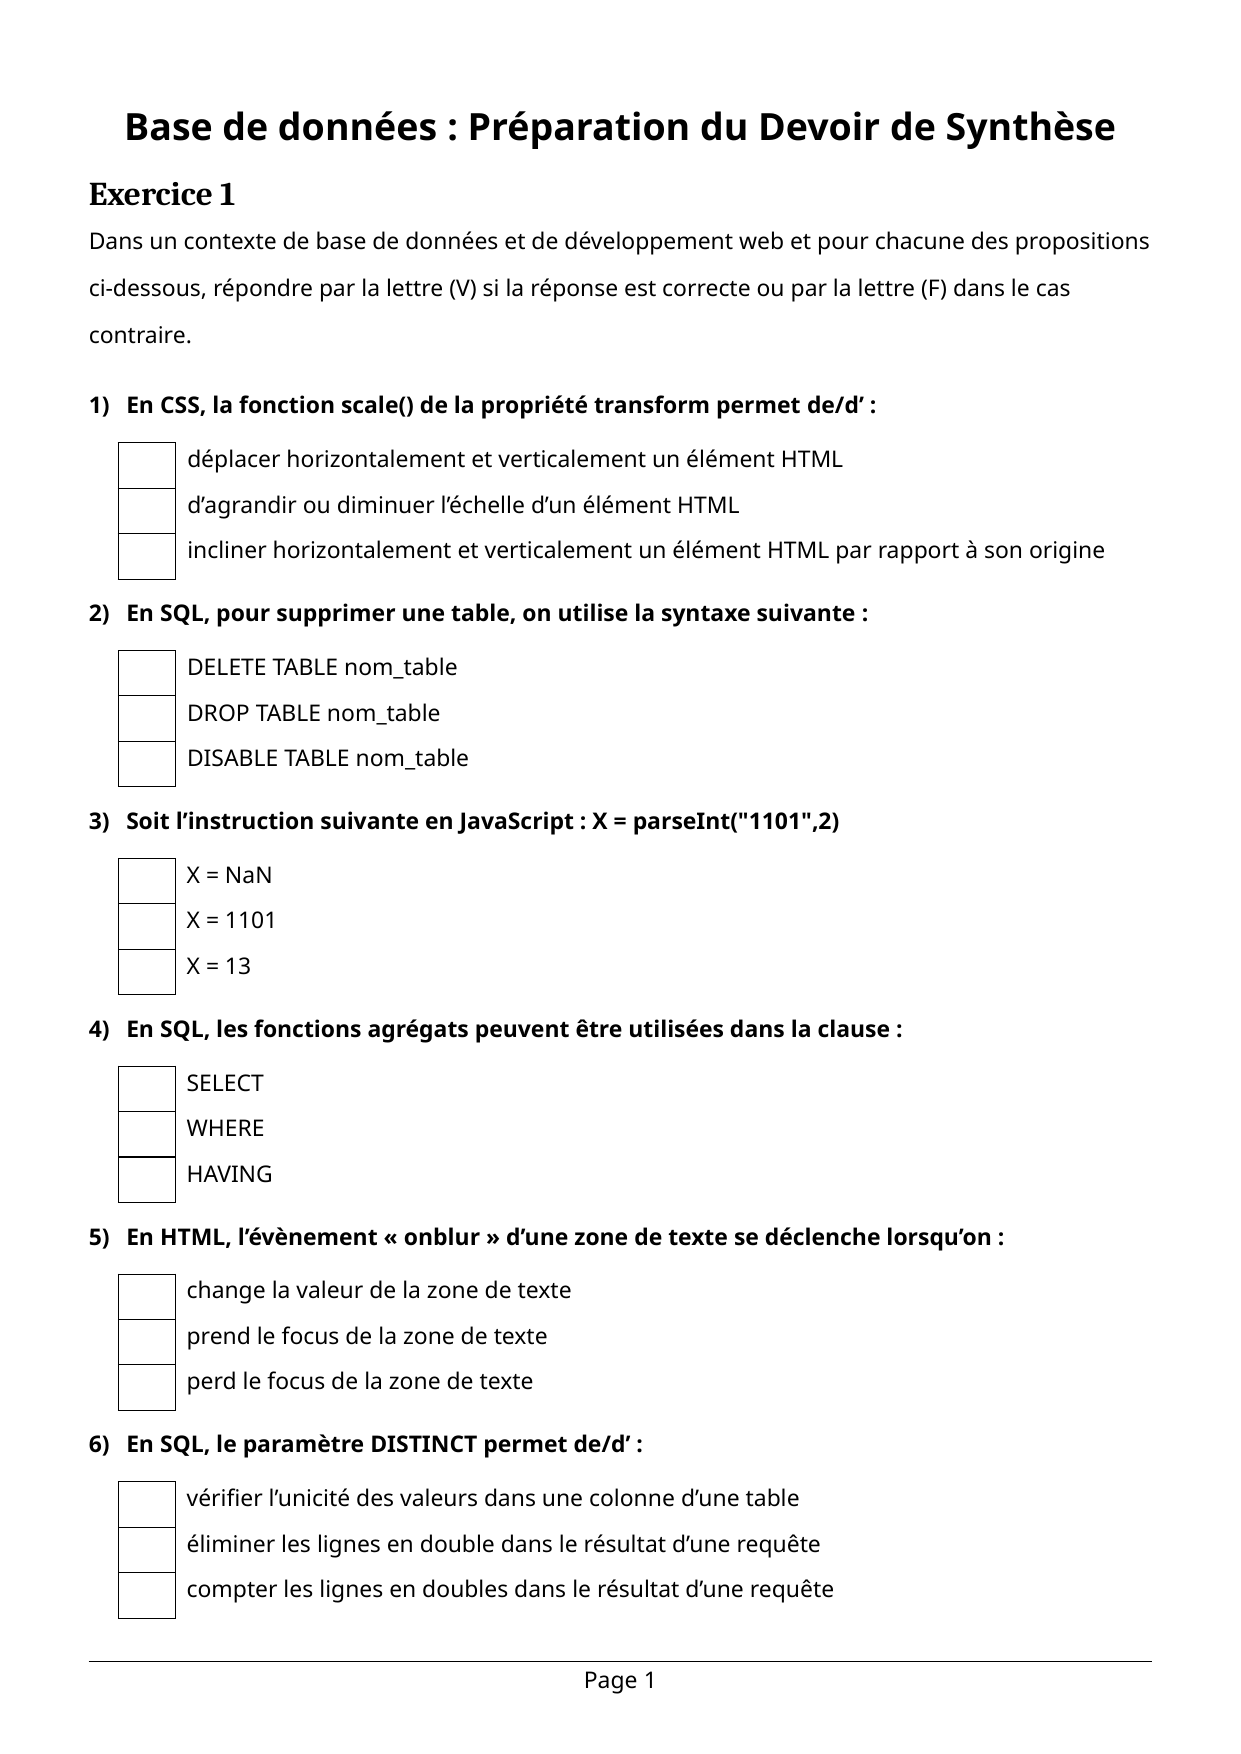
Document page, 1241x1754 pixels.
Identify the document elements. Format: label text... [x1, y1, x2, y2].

table_cell [119, 696, 175, 741]
table_header [119, 1067, 175, 1111]
table_cell WHERE [176, 1111, 1152, 1156]
table_cell [119, 742, 175, 786]
table_cell [119, 534, 175, 578]
table_cell perd le focus de la zone de texte [176, 1364, 1152, 1410]
list En SQL, le paramètre DISTINCT permet de/d’ : [88, 1428, 1152, 1460]
table_cell [119, 1365, 175, 1410]
subtitle Base de données : Préparation du Devoir de Synthèse [88, 100, 1152, 151]
table_cell [119, 904, 175, 949]
table_cell compter les lignes en doubles dans le résultat d’une requête [176, 1572, 1152, 1617]
table_header [119, 651, 175, 695]
table_header déplacer horizontalement et verticalement un élément HTML [176, 442, 1152, 488]
table_cell [119, 489, 175, 533]
list En SQL, pour supprimer une table, on utilise la syntaxe suivante : [88, 597, 1152, 628]
list En CSS, la fonction scale() de la propriété transform permet de/d’ : [88, 389, 1152, 421]
list En HTML, l’évènement « onblur » d’une zone de texte se déclenche lorsqu’on : [88, 1221, 1152, 1252]
text Dans un contexte de base de données et de développement web et pour chacune des propositions ci-dessous, répondre par la lettre (V) si la réponse est correcte ou par la lettre (F) dans le cas contraire. [88, 225, 1152, 350]
table_cell [119, 950, 175, 994]
table_cell HAVING [176, 1156, 1152, 1202]
table_header vérifier l’unicité des valeurs dans une colonne d’une table [176, 1481, 1152, 1527]
table_cell incliner horizontalement et verticalement un élément HTML par rapport à son origine [176, 533, 1152, 578]
table_header X = NaN [176, 858, 1152, 903]
table_header SELECT [176, 1066, 1152, 1111]
table_header DELETE TABLE nom_table [176, 650, 1152, 695]
table_cell X = 13 [176, 949, 1152, 994]
table_cell [119, 1320, 175, 1364]
table_header [119, 1275, 175, 1319]
subtitle Exercice 1 [88, 175, 1152, 213]
table_cell éliminer les lignes en double dans le résultat d’une requête [176, 1527, 1152, 1572]
table_cell DROP TABLE nom_table [176, 695, 1152, 741]
table_cell [119, 1158, 175, 1202]
table_cell DISABLE TABLE nom_table [176, 741, 1152, 786]
table_cell prend le focus de la zone de texte [176, 1319, 1152, 1364]
table_cell [119, 1112, 175, 1156]
table_cell d’agrandir ou diminuer l’échelle d’un élément HTML [176, 488, 1152, 533]
list Soit l’instruction suivante en JavaScript : X = parseInt("1101",2) [88, 805, 1152, 836]
table_header [119, 443, 175, 488]
table_cell [119, 1528, 175, 1572]
table_header [119, 1482, 175, 1527]
table_header change la valeur de la zone de texte [176, 1274, 1152, 1319]
table_cell X = 1101 [176, 903, 1152, 949]
table_cell [119, 1573, 175, 1617]
list En SQL, les fonctions agrégats peuvent être utilisées dans la clause : [88, 1013, 1152, 1044]
table_header [119, 859, 175, 903]
